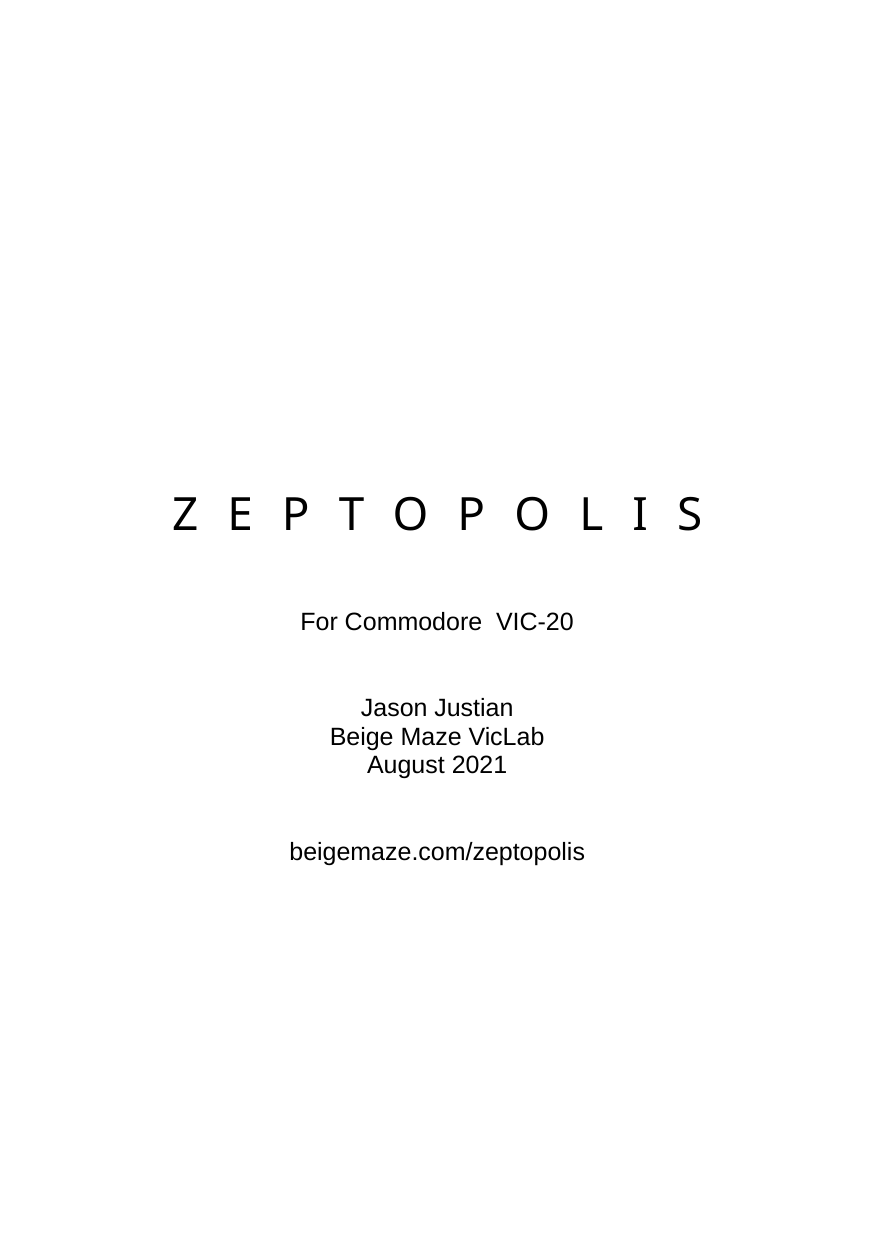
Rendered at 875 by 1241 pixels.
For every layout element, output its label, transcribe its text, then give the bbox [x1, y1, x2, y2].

text ZEPTOPOLIS [118, 482, 756, 544]
text beigemaze.com/zeptopolis [118, 836, 756, 865]
text Jason Justian [118, 693, 756, 721]
text Beige Maze VicLab [118, 721, 756, 750]
text August 2021 [118, 750, 756, 779]
text For Commodore VIC-20 [118, 606, 756, 635]
